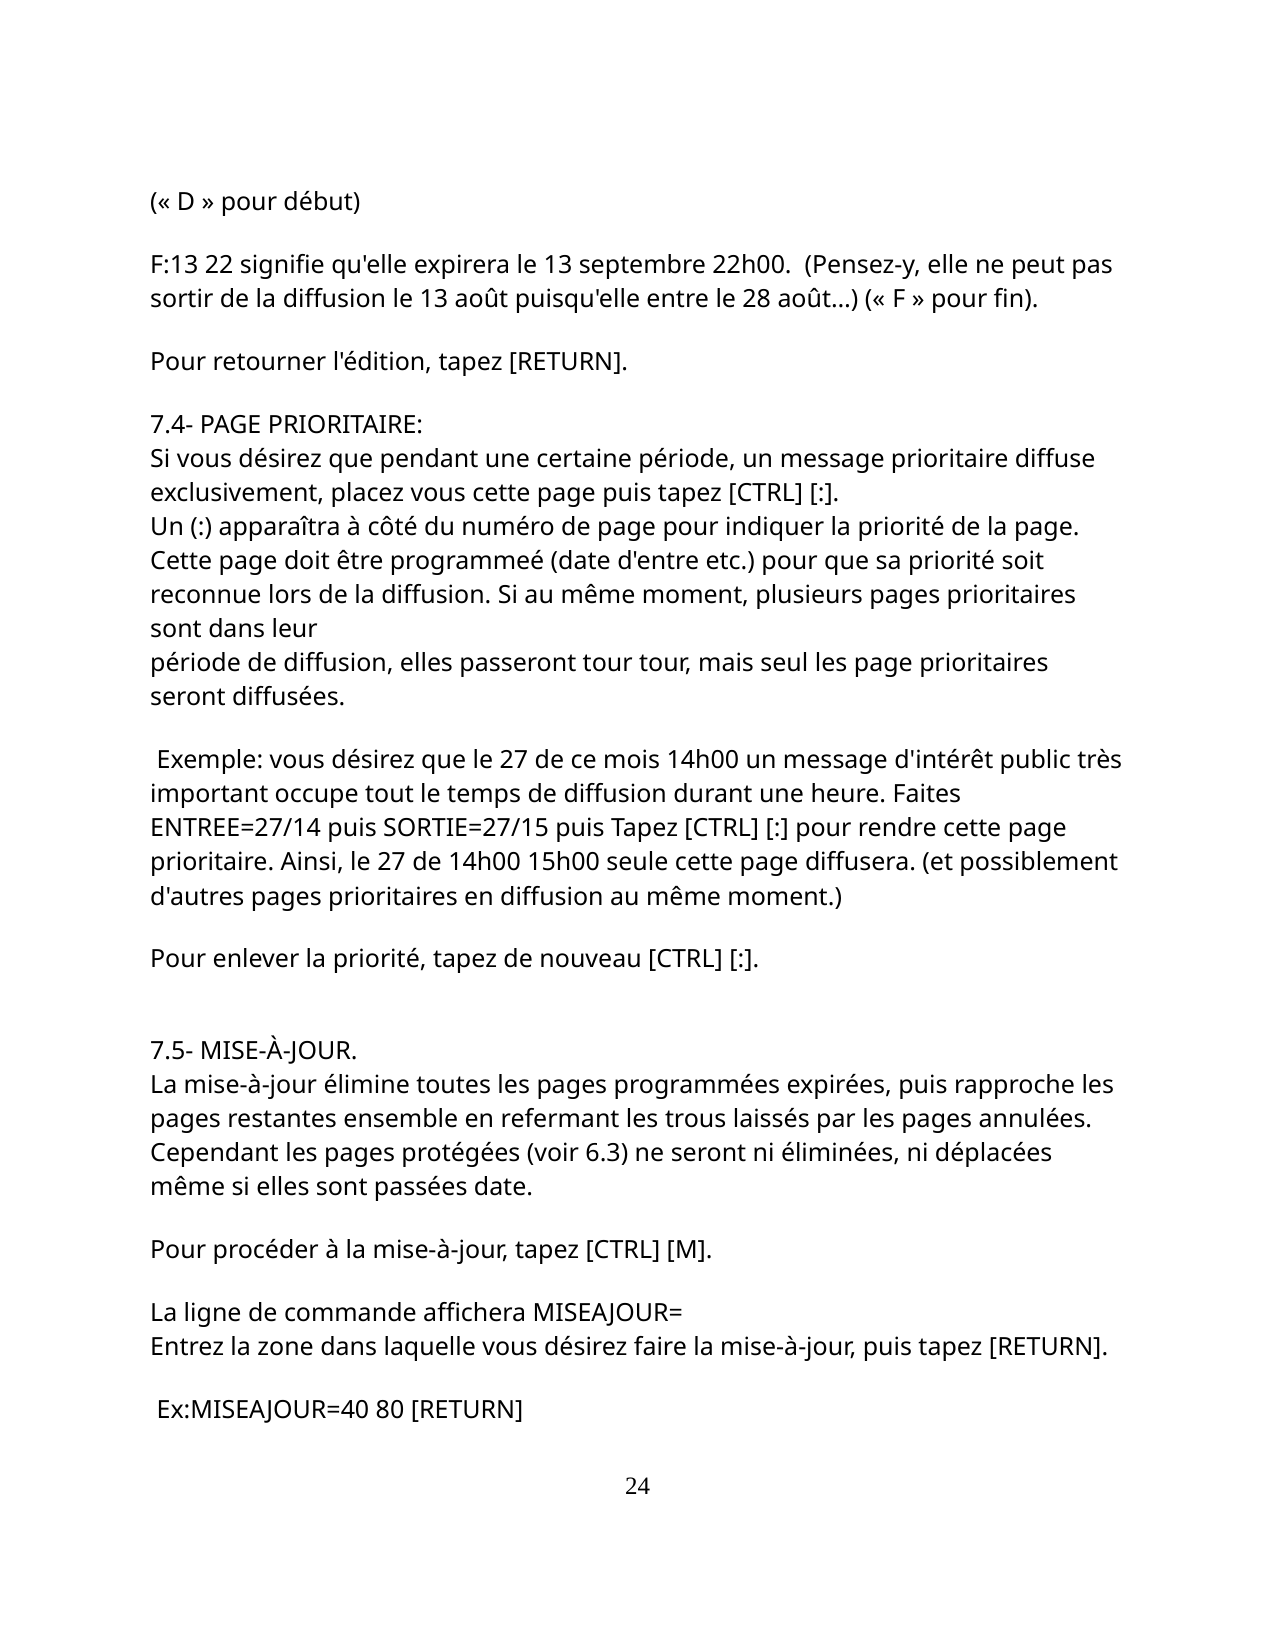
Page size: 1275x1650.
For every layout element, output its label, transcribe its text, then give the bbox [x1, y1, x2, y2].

text Cette page doit être programmeé (date d'entre etc.) pour que sa priorité soit reconnue lors de la diffusion. Si au même moment, plusieurs pages prioritaires sont dans leur [150, 543, 1125, 645]
text Exemple: vous désirez que le 27 de ce mois 14h00 un message d'intérêt public très important occupe tout le temps de diffusion durant une heure. Faites ENTREE=27/14 puis SORTIE=27/15 puis Tapez [CTRL] [:] pour rendre cette page prioritaire. Ainsi, le 27 de 14h00 15h00 seule cette page diffusera. (et possiblement d'autres pages prioritaires en diffusion au même moment.) [150, 742, 1125, 912]
text Un (:) apparaîtra à côté du numéro de page pour indiquer la priorité de la page. [150, 509, 1125, 543]
text Entrez la zone dans laquelle vous désirez faire la mise-à-jour, puis tapez [RETURN]. [150, 1328, 1125, 1362]
text 7.4- PAGE PRIORITAIRE: [150, 407, 1125, 441]
text Pour enlever la priorité, tapez de nouveau [CTRL] [:]. [150, 941, 1125, 975]
text Ex:MISEAJOUR=40 80 [RETURN] [150, 1391, 1125, 1425]
text La ligne de commande affichera MISEAJOUR= [150, 1294, 1125, 1328]
text Si vous désirez que pendant une certaine période, un message prioritaire diffuse exclusivement, placez vous cette page puis tapez [CTRL] [:]. [150, 441, 1125, 509]
text Pour procéder à la mise-à-jour, tapez [CTRL] [M]. [150, 1232, 1125, 1266]
text Pour retourner l'édition, tapez [RETURN]. [150, 344, 1125, 378]
text (« D » pour début) [150, 150, 1125, 218]
text période de diffusion, elles passeront tour tour, mais seul les page prioritaires seront diffusées. [150, 645, 1125, 713]
text La mise-à-jour élimine toutes les pages programmées expirées, puis rapproche les pages restantes ensemble en refermant les trous laissés par les pages annulées. Cependant les pages protégées (voir 6.3) ne seront ni éliminées, ni déplacées même si elles sont passées date. [150, 1067, 1125, 1203]
text 7.5- MISE-À-JOUR. [150, 1032, 1125, 1067]
text F:13 22 signifie qu'elle expirera le 13 septembre 22h00. (Pensez-y, elle ne peut pas sortir de la diffusion le 13 août puisqu'elle entre le 28 août…) (« F » pour fin). [150, 247, 1125, 315]
